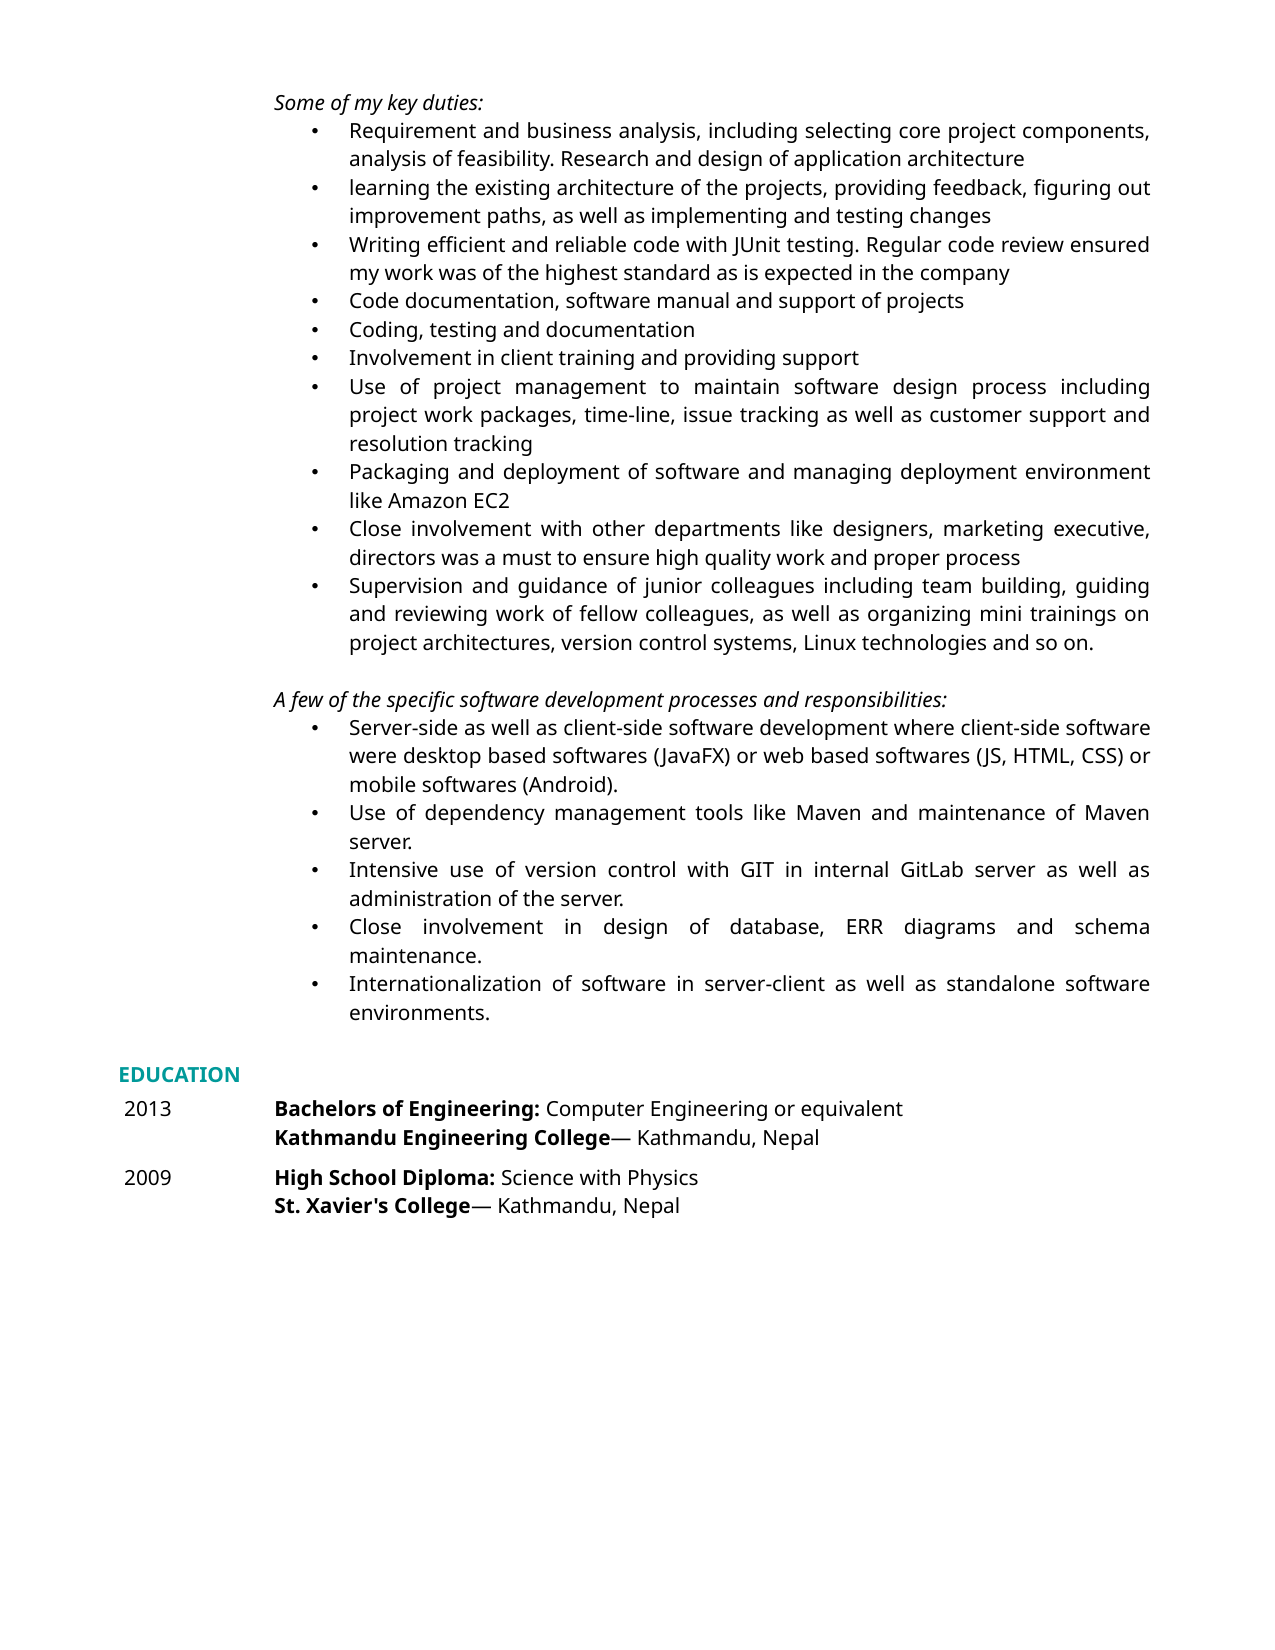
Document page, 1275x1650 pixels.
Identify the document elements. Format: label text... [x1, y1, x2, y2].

table_cell 2009 [118, 1157, 268, 1225]
table_cell High School Diploma: Science with Physics St. Xavier's College― Kathmandu, Nepal [269, 1157, 1157, 1225]
table_header [118, 54, 268, 1032]
text EDUCATION [118, 1060, 1157, 1089]
table_header Bachelors of Engineering: Computer Engineering or equivalent Kathmandu Engineering College― Kathmandu, Nepal [269, 1089, 1157, 1157]
table_header Some of my key duties: Requirement and business analysis, including selecting core project components, analysis of feasibility. Research and design of application architecture learning the existing architecture of the projects, providing feedback, figuring out improvement paths, as well as implementing and testing changes Writing efficient and reliable code with JUnit testing. Regular code review ensured my work was of the highest standard as is expected in the company Code documentation, software manual and support of projects Coding, testing and documentation Involvement in client training and providing support Use of project management to maintain software design process including project work packages, time-line, issue tracking as well as customer support and resolution tracking Packaging and deployment of software and managing deployment environment like Amazon EC2 Close involvement with other departments like designers, marketing executive, directors was a must to ensure high quality work and proper process Supervision and guidance of junior colleagues including team building, guiding and reviewing work of fellow colleagues, as well as organizing mini trainings on project architectures, version control systems, Linux technologies and so on. A few of the specific software development processes and responsibilities: Server-side as well as client-side software development where client-side software were desktop based softwares (JavaFX) or web based softwares (JS, HTML, CSS) or mobile softwares (Android). Use of dependency management tools like Maven and maintenance of Maven server. Intensive use of version control with GIT in internal GitLab server as well as administration of the server. Close involvement in design of database, ERR diagrams and schema maintenance. Internationalization of software in server-client as well as standalone software environments. [268, 54, 1157, 1032]
table_header 2013 [118, 1089, 268, 1157]
